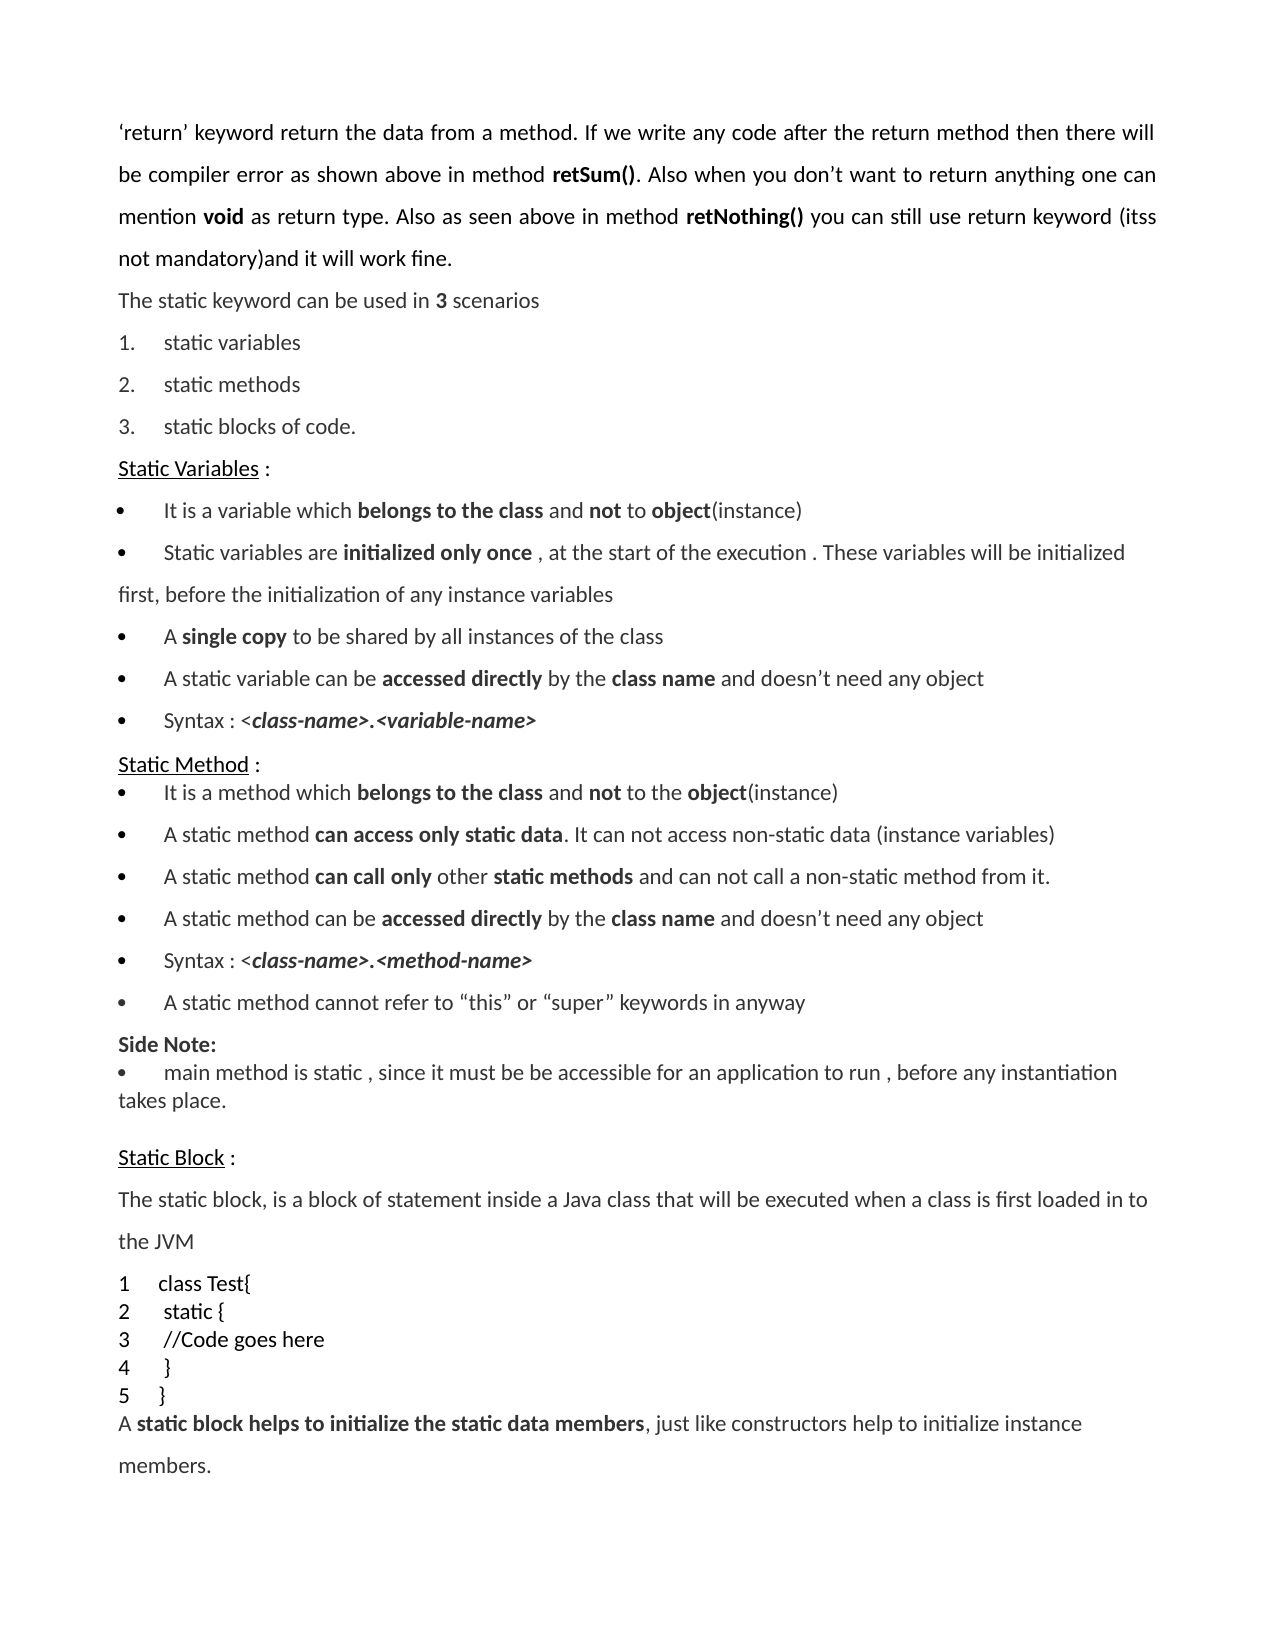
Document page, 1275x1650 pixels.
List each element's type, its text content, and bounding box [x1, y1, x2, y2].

text The static block, is a block of statement inside a Java class that will be executed when a class is first loaded in to the JVM [118, 1185, 1157, 1255]
table_header 1 2 3 4 5 [118, 1269, 158, 1409]
list static variables [118, 328, 1157, 356]
list Static variables are initialized only once , at the start of the execution . These variables will be initialized first, before the initialization of any instance variables [118, 538, 1157, 608]
table_header class Test{ static { //Code goes here } } [158, 1269, 975, 1409]
list It is a variable which belongs to the class and not to object(instance) [117, 496, 1157, 524]
text Side Note: [118, 1030, 1157, 1058]
text ‘return’ keyword return the data from a method. If we write any code after the return method then there will be compiler error as shown above in method retSum(). Also when you don’t want to return anything one can mention void as return type. Also as seen above in method retNothing() you can still use return keyword (itss not mandatory)and it will work fine. [118, 118, 1157, 272]
list A static variable can be accessed directly by the class name and doesn’t need any object [118, 664, 1157, 692]
list It is a method which belongs to the class and not to the object(instance) [118, 778, 1157, 806]
list A static method can call only other static methods and can not call a non-static method from it. [118, 862, 1157, 890]
text The static keyword can be used in 3 scenarios [118, 286, 1157, 314]
list A static method can access only static data. It can not access non-static data (instance variables) [118, 820, 1157, 848]
subtitle Static Block : [118, 1143, 1157, 1171]
subtitle Static Method : [118, 748, 1157, 778]
list main method is static , since it must be be accessible for an application to run , before any instantiation takes place. [118, 1058, 1157, 1114]
list Syntax : <class-name>.<variable-name> [118, 706, 1157, 734]
list A single copy to be shared by all instances of the class [118, 622, 1157, 650]
list static methods [118, 370, 1157, 398]
list static blocks of code. [118, 412, 1157, 440]
list Syntax : <class-name>.<method-name> [118, 946, 1157, 974]
list A static method can be accessed directly by the class name and doesn’t need any object [118, 904, 1157, 932]
subtitle Static Variables : [118, 454, 1157, 482]
text A static block helps to initialize the static data members, just like constructors help to initialize instance members. [118, 1409, 1157, 1479]
list A static method cannot refer to “this” or “super” keywords in anyway [118, 988, 1157, 1016]
